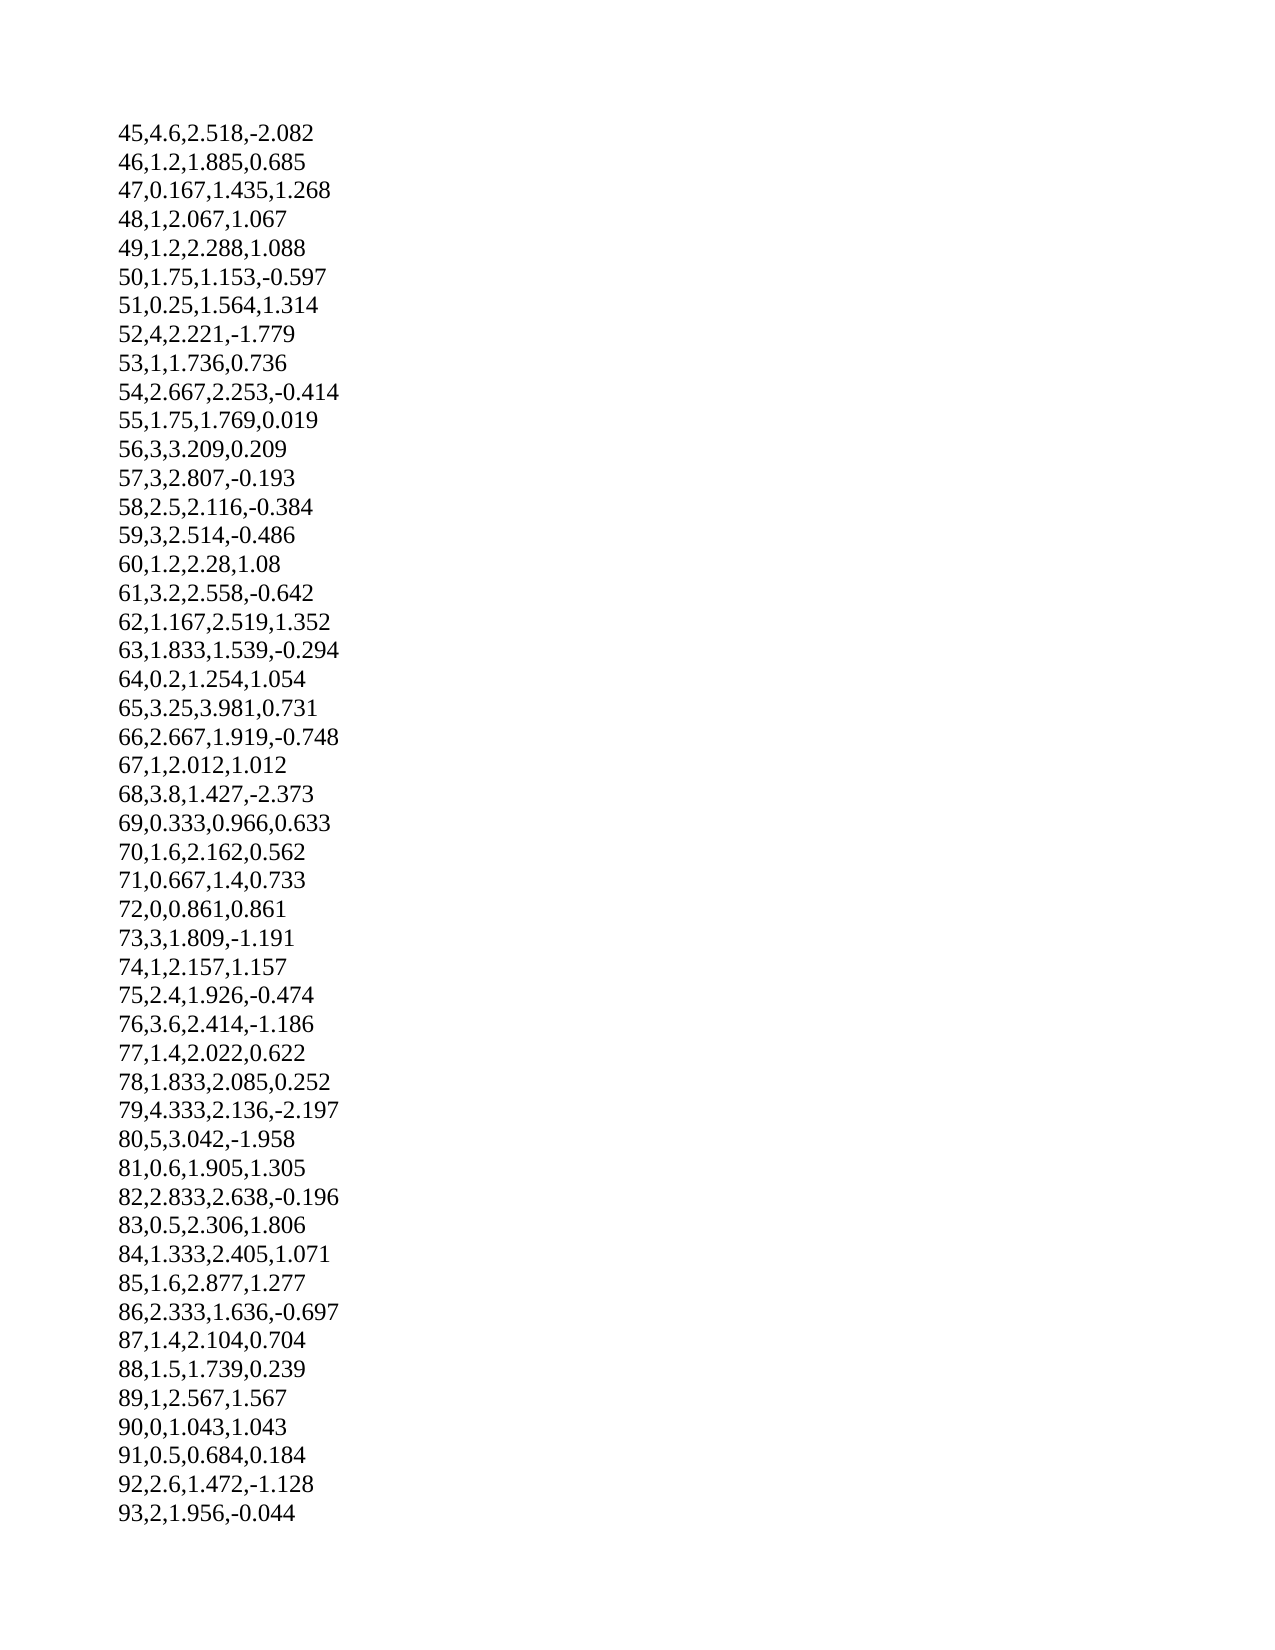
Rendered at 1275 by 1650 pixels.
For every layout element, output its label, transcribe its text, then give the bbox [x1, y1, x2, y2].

text 86,2.333,1.636,-0.697 [118, 1297, 1157, 1326]
text 64,0.2,1.254,1.054 [118, 664, 1157, 693]
text 88,1.5,1.739,0.239 [118, 1354, 1157, 1383]
text 87,1.4,2.104,0.704 [118, 1326, 1157, 1354]
text 93,2,1.956,-0.044 [118, 1498, 1157, 1527]
text 47,0.167,1.435,1.268 [118, 176, 1157, 204]
text 55,1.75,1.769,0.019 [118, 406, 1157, 434]
text 80,5,3.042,-1.958 [118, 1124, 1157, 1153]
text 45,4.6,2.518,-2.082 [118, 118, 1157, 147]
text 76,3.6,2.414,-1.186 [118, 1009, 1157, 1038]
text 79,4.333,2.136,-2.197 [118, 1096, 1157, 1124]
text 48,1,2.067,1.067 [118, 204, 1157, 233]
text 53,1,1.736,0.736 [118, 348, 1157, 377]
text 75,2.4,1.926,-0.474 [118, 981, 1157, 1009]
text 66,2.667,1.919,-0.748 [118, 722, 1157, 751]
text 78,1.833,2.085,0.252 [118, 1067, 1157, 1096]
text 57,3,2.807,-0.193 [118, 463, 1157, 492]
text 54,2.667,2.253,-0.414 [118, 377, 1157, 406]
text 63,1.833,1.539,-0.294 [118, 636, 1157, 664]
text 81,0.6,1.905,1.305 [118, 1153, 1157, 1182]
text 58,2.5,2.116,-0.384 [118, 492, 1157, 521]
text 69,0.333,0.966,0.633 [118, 808, 1157, 837]
text 83,0.5,2.306,1.806 [118, 1211, 1157, 1239]
text 85,1.6,2.877,1.277 [118, 1268, 1157, 1297]
text 51,0.25,1.564,1.314 [118, 291, 1157, 319]
text 73,3,1.809,-1.191 [118, 923, 1157, 952]
text 60,1.2,2.28,1.08 [118, 549, 1157, 578]
text 52,4,2.221,-1.779 [118, 319, 1157, 348]
text 59,3,2.514,-0.486 [118, 521, 1157, 549]
text 61,3.2,2.558,-0.642 [118, 578, 1157, 607]
text 82,2.833,2.638,-0.196 [118, 1182, 1157, 1211]
text 49,1.2,2.288,1.088 [118, 233, 1157, 262]
text 91,0.5,0.684,0.184 [118, 1441, 1157, 1469]
text 72,0,0.861,0.861 [118, 894, 1157, 923]
text 50,1.75,1.153,-0.597 [118, 262, 1157, 291]
text 65,3.25,3.981,0.731 [118, 693, 1157, 722]
text 77,1.4,2.022,0.622 [118, 1038, 1157, 1067]
text 70,1.6,2.162,0.562 [118, 837, 1157, 866]
text 67,1,2.012,1.012 [118, 751, 1157, 779]
text 68,3.8,1.427,-2.373 [118, 779, 1157, 808]
text 62,1.167,2.519,1.352 [118, 607, 1157, 636]
text 46,1.2,1.885,0.685 [118, 147, 1157, 176]
text 89,1,2.567,1.567 [118, 1383, 1157, 1412]
text 92,2.6,1.472,-1.128 [118, 1469, 1157, 1498]
text 74,1,2.157,1.157 [118, 952, 1157, 981]
text 56,3,3.209,0.209 [118, 434, 1157, 463]
text 71,0.667,1.4,0.733 [118, 866, 1157, 894]
text 84,1.333,2.405,1.071 [118, 1239, 1157, 1268]
text 90,0,1.043,1.043 [118, 1412, 1157, 1441]
